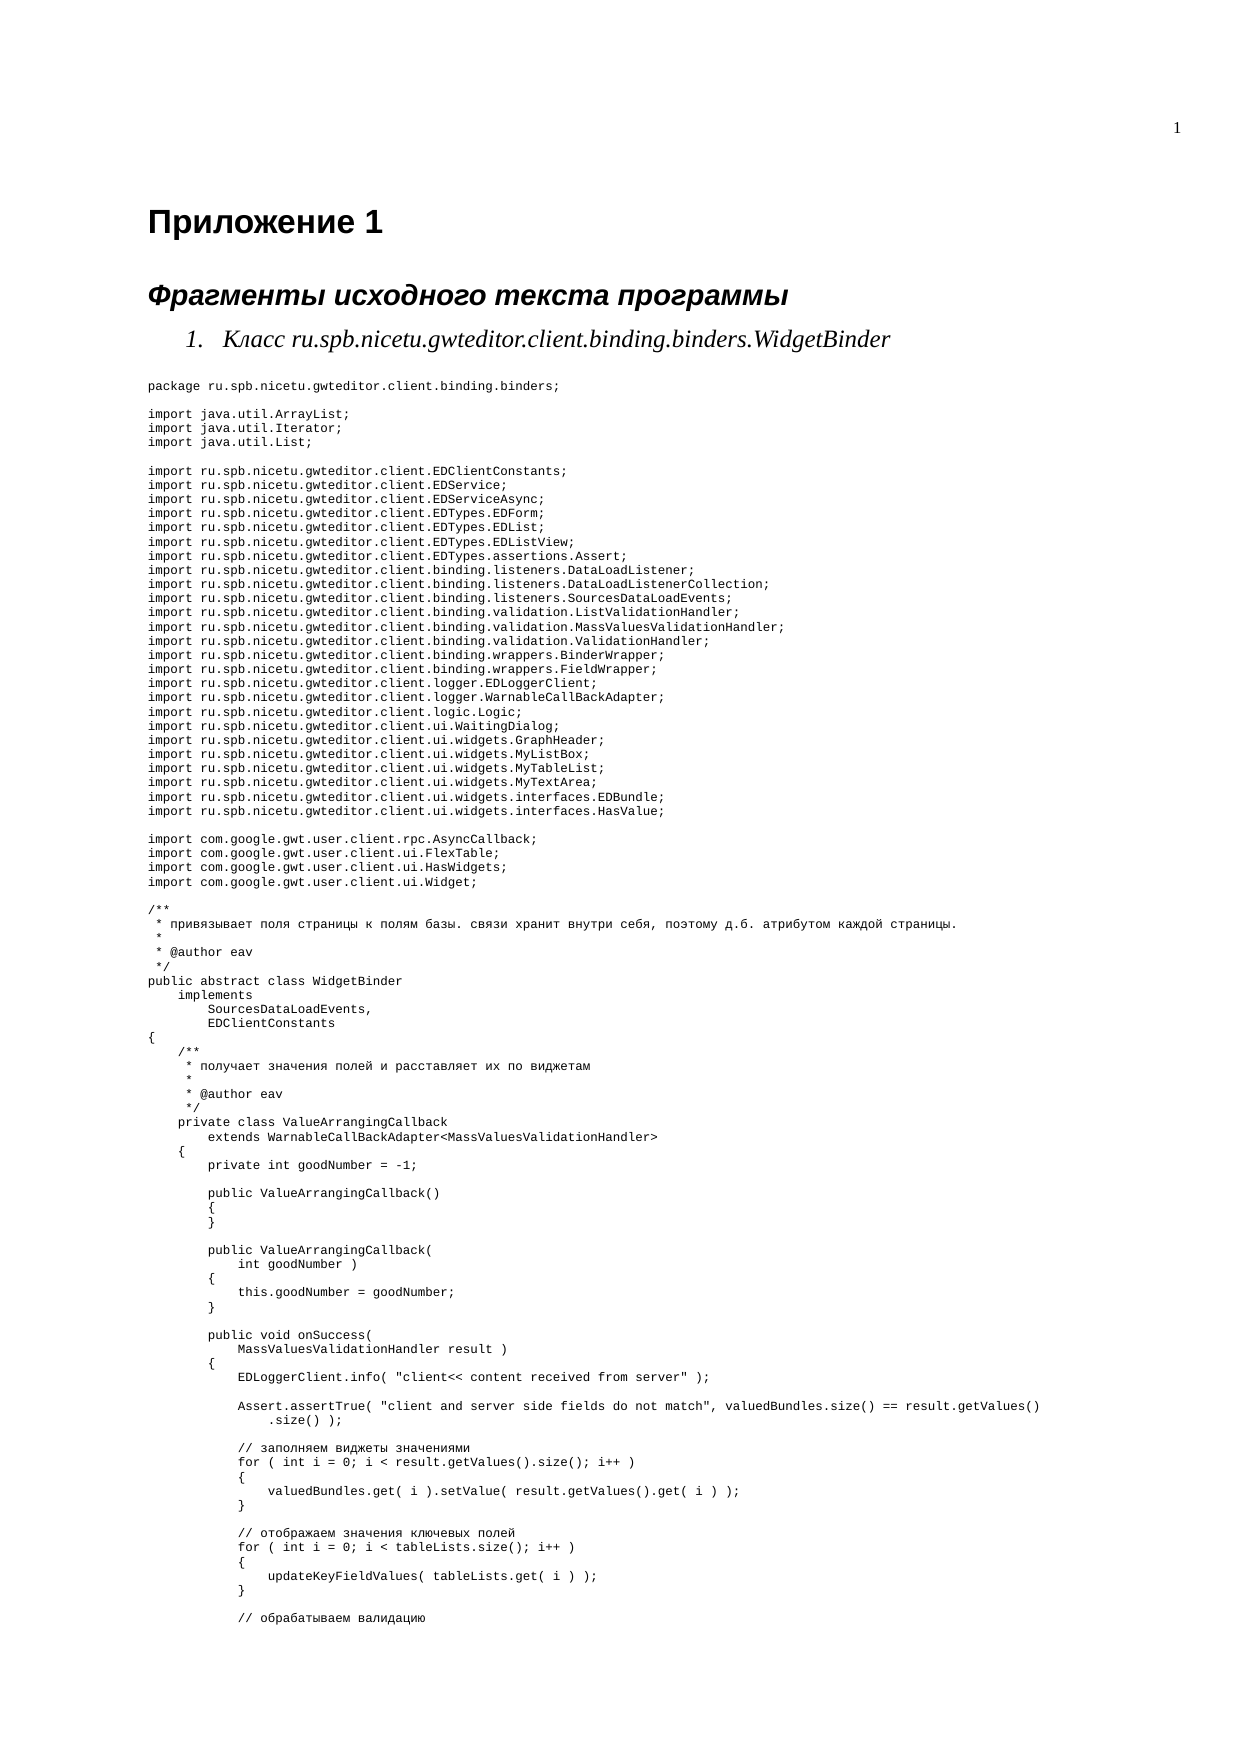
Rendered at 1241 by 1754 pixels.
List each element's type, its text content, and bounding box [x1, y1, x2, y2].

text } [148, 1301, 1181, 1315]
text import ru.spb.nicetu.gwteditor.client.ui.widgets.MyTextArea; [148, 776, 1181, 791]
list Класс ru.spb.nicetu.gwteditor.client.binding.binders.WidgetBinder [185, 324, 1181, 353]
text import java.util.ArrayList; [148, 408, 1181, 422]
text for ( int i = 0; i < tableLists.size(); i++ ) [148, 1541, 1181, 1556]
text { [148, 1556, 1181, 1570]
text import com.google.gwt.user.client.ui.HasWidgets; [148, 861, 1181, 876]
text /** [148, 904, 1181, 918]
text { [148, 1031, 1181, 1046]
text implements [148, 989, 1181, 1003]
text } [148, 1584, 1181, 1598]
text EDLoggerClient.info( "client<< content received from server" ); [148, 1371, 1181, 1386]
text import ru.spb.nicetu.gwteditor.client.binding.listeners.DataLoadListenerCollection; [148, 578, 1181, 592]
text */ [148, 961, 1181, 975]
text import ru.spb.nicetu.gwteditor.client.EDTypes.assertions.Assert; [148, 550, 1181, 564]
text * [148, 932, 1181, 946]
text // отображаем значения ключевых полей [148, 1527, 1181, 1541]
text import com.google.gwt.user.client.ui.Widget; [148, 876, 1181, 890]
text * [148, 1074, 1181, 1088]
text private class ValueArrangingCallback [148, 1116, 1181, 1131]
text .size() ); [148, 1414, 1181, 1428]
text import ru.spb.nicetu.gwteditor.client.EDServiceAsync; [148, 493, 1181, 507]
text import ru.spb.nicetu.gwteditor.client.binding.listeners.DataLoadListener; [148, 564, 1181, 578]
text * привязывает поля страницы к полям базы. связи хранит внутри себя, поэтому д.б. атрибутом каждой страницы. [148, 918, 1181, 932]
text import ru.spb.nicetu.gwteditor.client.binding.validation.ListValidationHandler; [148, 606, 1181, 621]
text // заполняем виджеты значениями [148, 1442, 1181, 1456]
text import java.util.Iterator; [148, 422, 1181, 436]
text import ru.spb.nicetu.gwteditor.client.binding.wrappers.BinderWrapper; [148, 649, 1181, 663]
text private int goodNumber = -1; [148, 1159, 1181, 1173]
text import com.google.gwt.user.client.rpc.AsyncCallback; [148, 833, 1181, 847]
subtitle Фрагменты исходного текста программы [148, 278, 1181, 312]
text // обрабатываем валидацию [148, 1612, 1181, 1626]
text { [148, 1145, 1181, 1159]
text import ru.spb.nicetu.gwteditor.client.EDTypes.EDListView; [148, 536, 1181, 550]
text for ( int i = 0; i < result.getValues().size(); i++ ) [148, 1456, 1181, 1471]
text import ru.spb.nicetu.gwteditor.client.binding.wrappers.FieldWrapper; [148, 663, 1181, 677]
text } [148, 1499, 1181, 1513]
text import ru.spb.nicetu.gwteditor.client.ui.widgets.MyTableList; [148, 762, 1181, 776]
text /** [148, 1046, 1181, 1060]
text import ru.spb.nicetu.gwteditor.client.EDTypes.EDForm; [148, 507, 1181, 521]
text */ [148, 1102, 1181, 1116]
text extends WarnableCallBackAdapter<MassValuesValidationHandler> [148, 1131, 1181, 1145]
text updateKeyFieldValues( tableLists.get( i ) ); [148, 1570, 1181, 1584]
text import ru.spb.nicetu.gwteditor.client.EDService; [148, 479, 1181, 493]
text import ru.spb.nicetu.gwteditor.client.EDTypes.EDList; [148, 521, 1181, 536]
text import ru.spb.nicetu.gwteditor.client.binding.validation.MassValuesValidationHandler; [148, 621, 1181, 635]
text import ru.spb.nicetu.gwteditor.client.logger.WarnableCallBackAdapter; [148, 691, 1181, 706]
text import ru.spb.nicetu.gwteditor.client.ui.widgets.GraphHeader; [148, 734, 1181, 748]
text Assert.assertTrue( "client and server side fields do not match", valuedBundles.size() == result.getValues() [148, 1400, 1181, 1414]
text public ValueArrangingCallback() [148, 1187, 1181, 1201]
text import ru.spb.nicetu.gwteditor.client.ui.widgets.MyListBox; [148, 748, 1181, 762]
subtitle Приложение 1 [148, 202, 1181, 241]
text public abstract class WidgetBinder [148, 975, 1181, 989]
text } [148, 1216, 1181, 1230]
text import java.util.List; [148, 436, 1181, 451]
text import ru.spb.nicetu.gwteditor.client.ui.widgets.interfaces.EDBundle; [148, 791, 1181, 805]
text MassValuesValidationHandler result ) [148, 1343, 1181, 1357]
text { [148, 1471, 1181, 1485]
text this.goodNumber = goodNumber; [148, 1286, 1181, 1301]
text SourcesDataLoadEvents, [148, 1003, 1181, 1017]
text import ru.spb.nicetu.gwteditor.client.logger.EDLoggerClient; [148, 677, 1181, 691]
text { [148, 1357, 1181, 1371]
text public ValueArrangingCallback( [148, 1244, 1181, 1258]
text { [148, 1201, 1181, 1216]
text { [148, 1272, 1181, 1286]
text import com.google.gwt.user.client.ui.FlexTable; [148, 847, 1181, 861]
text public void onSuccess( [148, 1329, 1181, 1343]
text int goodNumber ) [148, 1258, 1181, 1272]
text import ru.spb.nicetu.gwteditor.client.ui.widgets.interfaces.HasValue; [148, 805, 1181, 819]
text import ru.spb.nicetu.gwteditor.client.binding.listeners.SourcesDataLoadEvents; [148, 592, 1181, 606]
text import ru.spb.nicetu.gwteditor.client.EDClientConstants; [148, 465, 1181, 479]
text package ru.spb.nicetu.gwteditor.client.binding.binders; [148, 380, 1181, 394]
text * получает значения полей и расставляет их по виджетам [148, 1060, 1181, 1074]
text EDClientConstants [148, 1017, 1181, 1031]
text valuedBundles.get( i ).setValue( result.getValues().get( i ) ); [148, 1485, 1181, 1499]
text import ru.spb.nicetu.gwteditor.client.binding.validation.ValidationHandler; [148, 635, 1181, 649]
text * @author eav [148, 1088, 1181, 1102]
text import ru.spb.nicetu.gwteditor.client.ui.WaitingDialog; [148, 720, 1181, 734]
text * @author eav [148, 946, 1181, 961]
text import ru.spb.nicetu.gwteditor.client.logic.Logic; [148, 706, 1181, 720]
